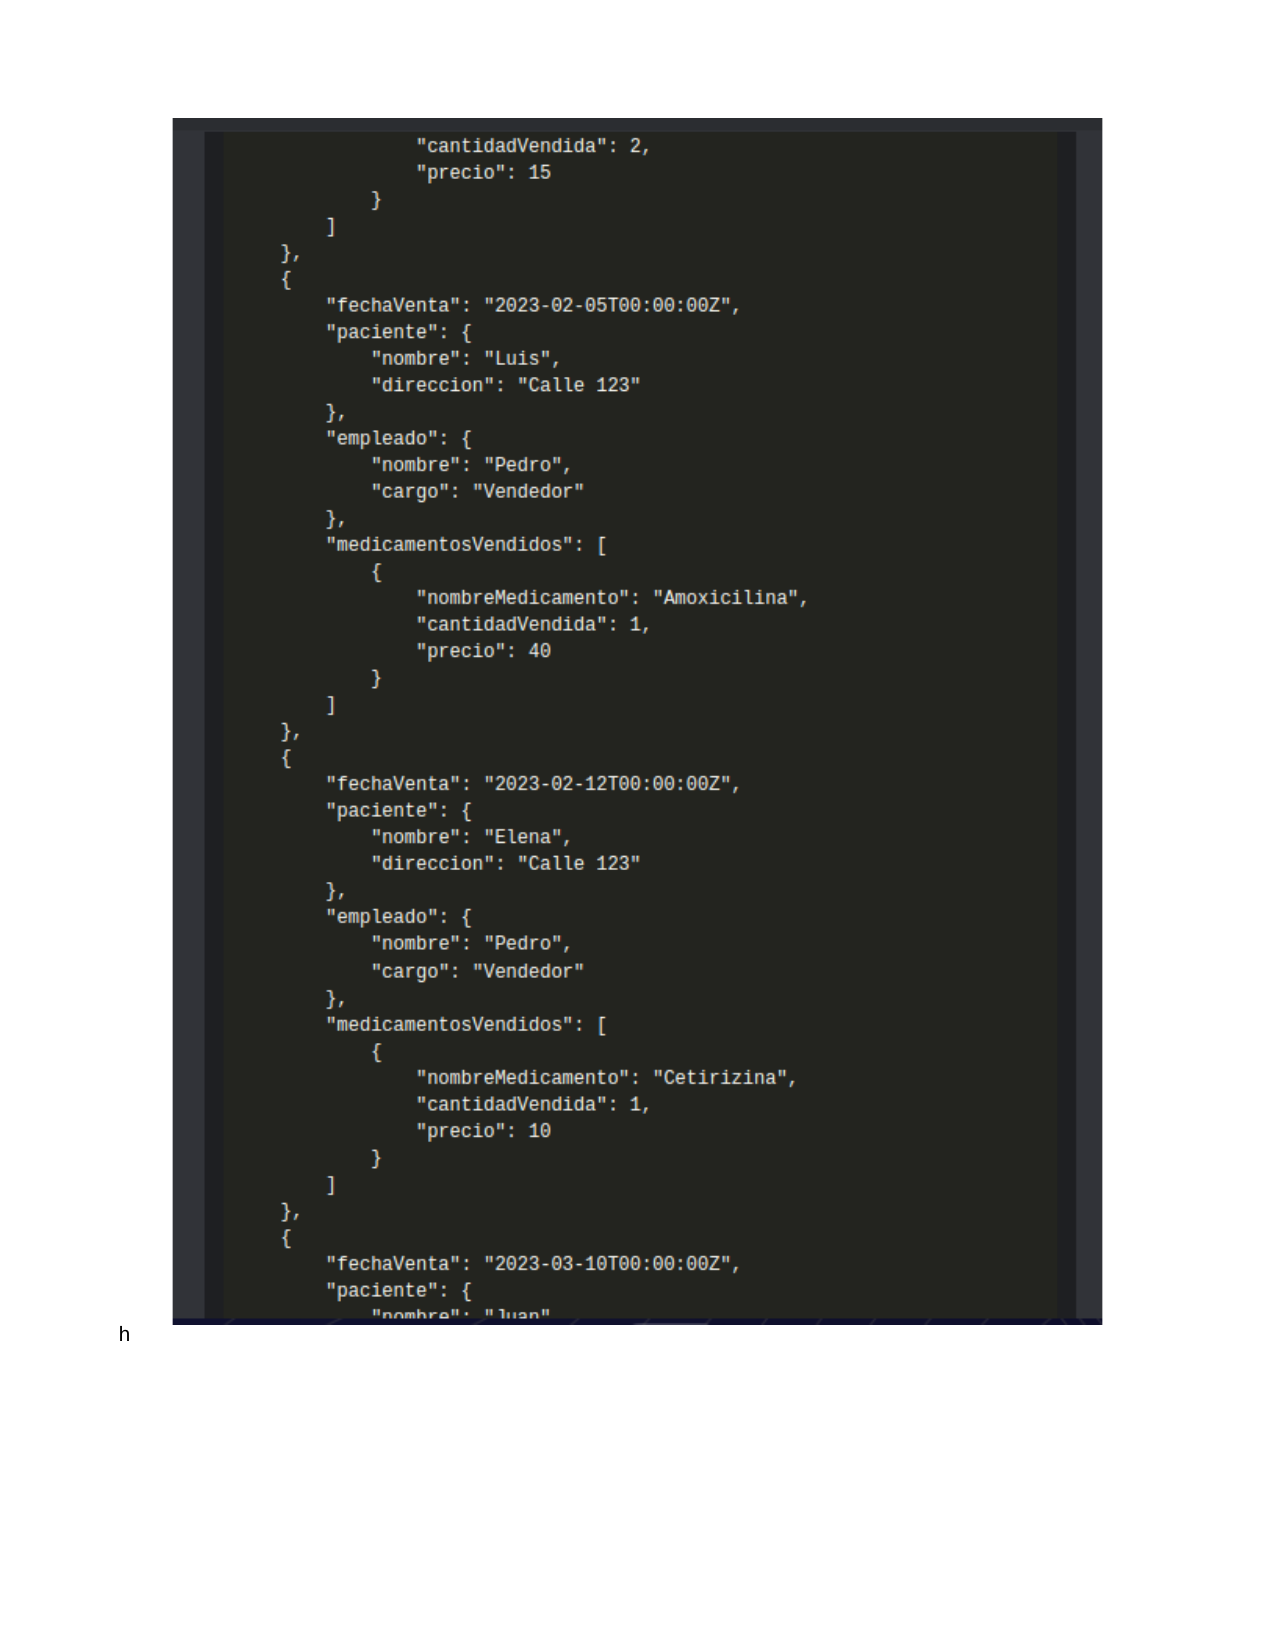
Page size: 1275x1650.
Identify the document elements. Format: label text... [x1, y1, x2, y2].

text h [118, 118, 1157, 1348]
picture [172, 118, 1103, 1325]
